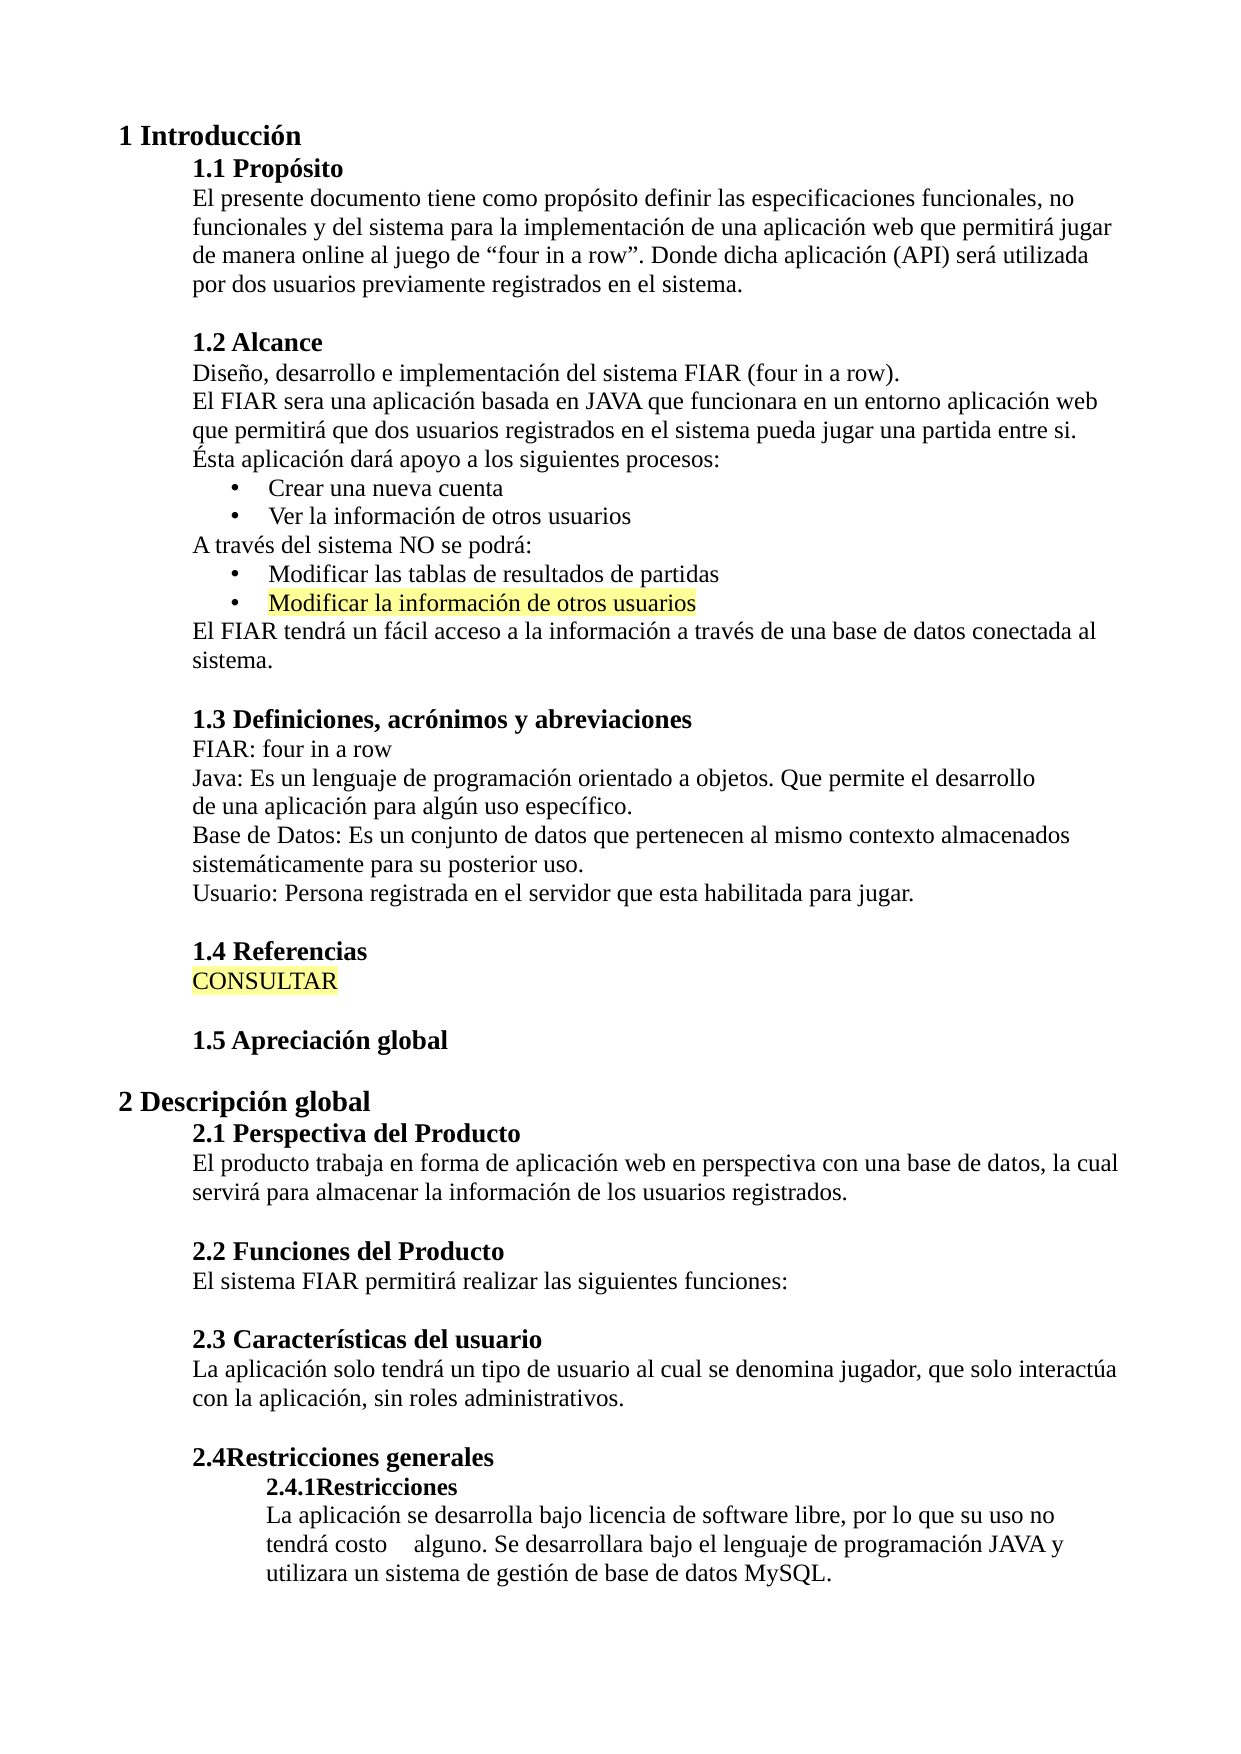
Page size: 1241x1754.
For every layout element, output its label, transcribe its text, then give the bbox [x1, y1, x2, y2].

text La aplicación se desarrolla bajo licencia de software libre, por lo que su uso no tendrá costo alguno. Se desarrollara bajo el lenguaje de programación JAVA y utilizara un sistema de gestión de base de datos MySQL. [118, 1501, 1122, 1587]
text 2.2 Funciones del Producto [118, 1234, 1122, 1266]
text El presente documento tiene como propósito definir las especificaciones funcionales, no [118, 183, 1122, 212]
text 2.4.1Restricciones [118, 1472, 1122, 1501]
text El producto trabaja en forma de aplicación web en perspectiva con una base de datos, la cual servirá para almacenar la información de los usuarios registrados. [118, 1148, 1122, 1206]
text de una aplicación para algún uso específico. [118, 791, 1122, 820]
text El FIAR tendrá un fácil acceso a la información a través de una base de datos conectada al sistema. [118, 616, 1122, 674]
text A través del sistema NO se podrá: [118, 530, 1122, 559]
list Modificar la información de otros usuarios [231, 588, 1122, 616]
text El FIAR sera una aplicación basada en JAVA que funcionara en un entorno aplicación web que permitirá que dos usuarios registrados en el sistema pueda jugar una partida entre si. [118, 386, 1122, 444]
text Diseño, desarrollo e implementación del sistema FIAR (four in a row). [118, 358, 1122, 386]
text La aplicación solo tendrá un tipo de usuario al cual se denomina jugador, que solo interactúa con la aplicación, sin roles administrativos. [118, 1354, 1122, 1412]
text 1.5 Apreciación global [118, 1024, 1122, 1055]
text 1.4 Referencias [118, 935, 1122, 966]
text 2.1 Perspectiva del Producto [118, 1117, 1122, 1148]
text 1.3 Definiciones, acrónimos y abreviaciones [118, 703, 1122, 734]
text funcionales y del sistema para la implementación de una aplicación web que permitirá jugar de manera online al juego de “four in a row”. Donde dicha aplicación (API) será utilizada por dos usuarios previamente registrados en el sistema. [118, 212, 1122, 298]
text 2.3 Características del usuario [118, 1323, 1122, 1354]
text El sistema FIAR permitirá realizar las siguientes funciones: [118, 1266, 1122, 1294]
text Java: Es un lenguaje de programación orientado a objetos. Que permite el desarrollo [118, 763, 1122, 791]
text sistemáticamente para su posterior uso. [118, 849, 1122, 878]
text FIAR: four in a row [118, 734, 1122, 763]
list Ver la información de otros usuarios [231, 501, 1122, 530]
text Base de Datos: Es un conjunto de datos que pertenecen al mismo contexto almacenados [118, 820, 1122, 849]
text 1 Introducción [118, 118, 1122, 152]
text 2 Descripción global [118, 1084, 1122, 1117]
text 1.2 Alcance [118, 327, 1122, 358]
text CONSULTAR [118, 966, 1122, 995]
list Crear una nueva cuenta [231, 473, 1122, 501]
text 2.4Restricciones generales [118, 1441, 1122, 1472]
text 1.1 Propósito [118, 152, 1122, 183]
list Modificar las tablas de resultados de partidas [231, 559, 1122, 588]
text Usuario: Persona registrada en el servidor que esta habilitada para jugar. [118, 878, 1122, 906]
text Ésta aplicación dará apoyo a los siguientes procesos: [118, 444, 1122, 473]
